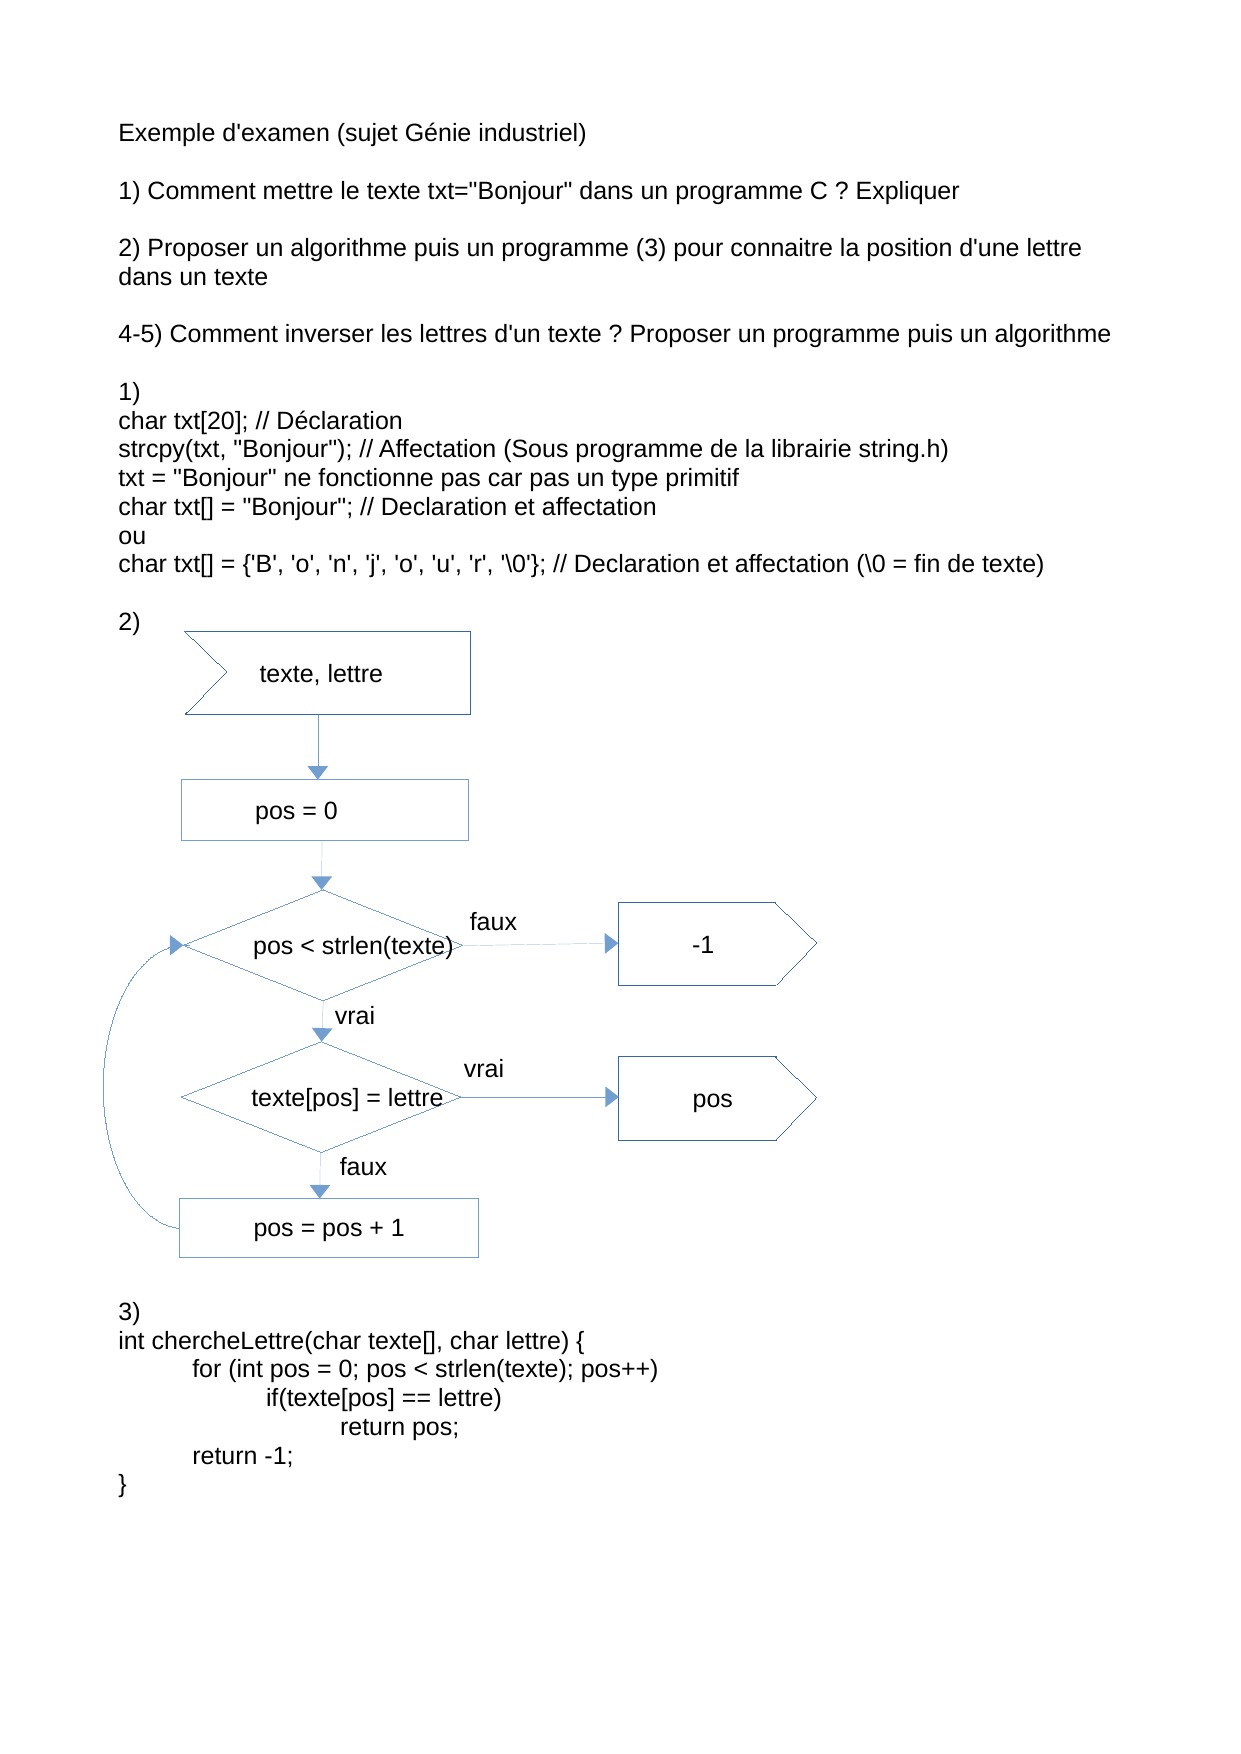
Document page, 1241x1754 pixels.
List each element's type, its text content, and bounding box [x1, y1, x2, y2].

text } [118, 1469, 1122, 1498]
text char txt[20]; // Déclaration [118, 406, 1122, 434]
text char txt[] = "Bonjour"; // Declaration et affectation [118, 492, 1122, 521]
text 2) Proposer un algorithme puis un programme (3) pour connaitre la position d'une lettre dans un texte [118, 233, 1122, 291]
text if(texte[pos] == lettre) [118, 1383, 1122, 1412]
text 3) [118, 1297, 1122, 1326]
text return pos; [118, 1412, 1122, 1441]
text return -1; [118, 1441, 1122, 1469]
text int chercheLettre(char texte[], char lettre) { [118, 1326, 1122, 1354]
text strcpy(txt, "Bonjour"); // Affectation (Sous programme de la librairie string.h) [118, 434, 1122, 463]
text 4-5) Comment inverser les lettres d'un texte ? Proposer un programme puis un algorithme [118, 319, 1122, 348]
text txt = "Bonjour" ne fonctionne pas car pas un type primitif [118, 463, 1122, 492]
text 1) [118, 377, 1122, 406]
text char txt[] = {'B', 'o', 'n', 'j', 'o', 'u', 'r', '\0'}; // Declaration et affectation (\0 = fin de texte) [118, 549, 1122, 578]
text 1) Comment mettre le texte txt="Bonjour" dans un programme C ? Expliquer [118, 176, 1122, 204]
text for (int pos = 0; pos < strlen(texte); pos++) [118, 1354, 1122, 1383]
text 2) [118, 607, 1122, 636]
text ou [118, 521, 1122, 549]
text Exemple d'examen (sujet Génie industriel) [118, 118, 1122, 147]
